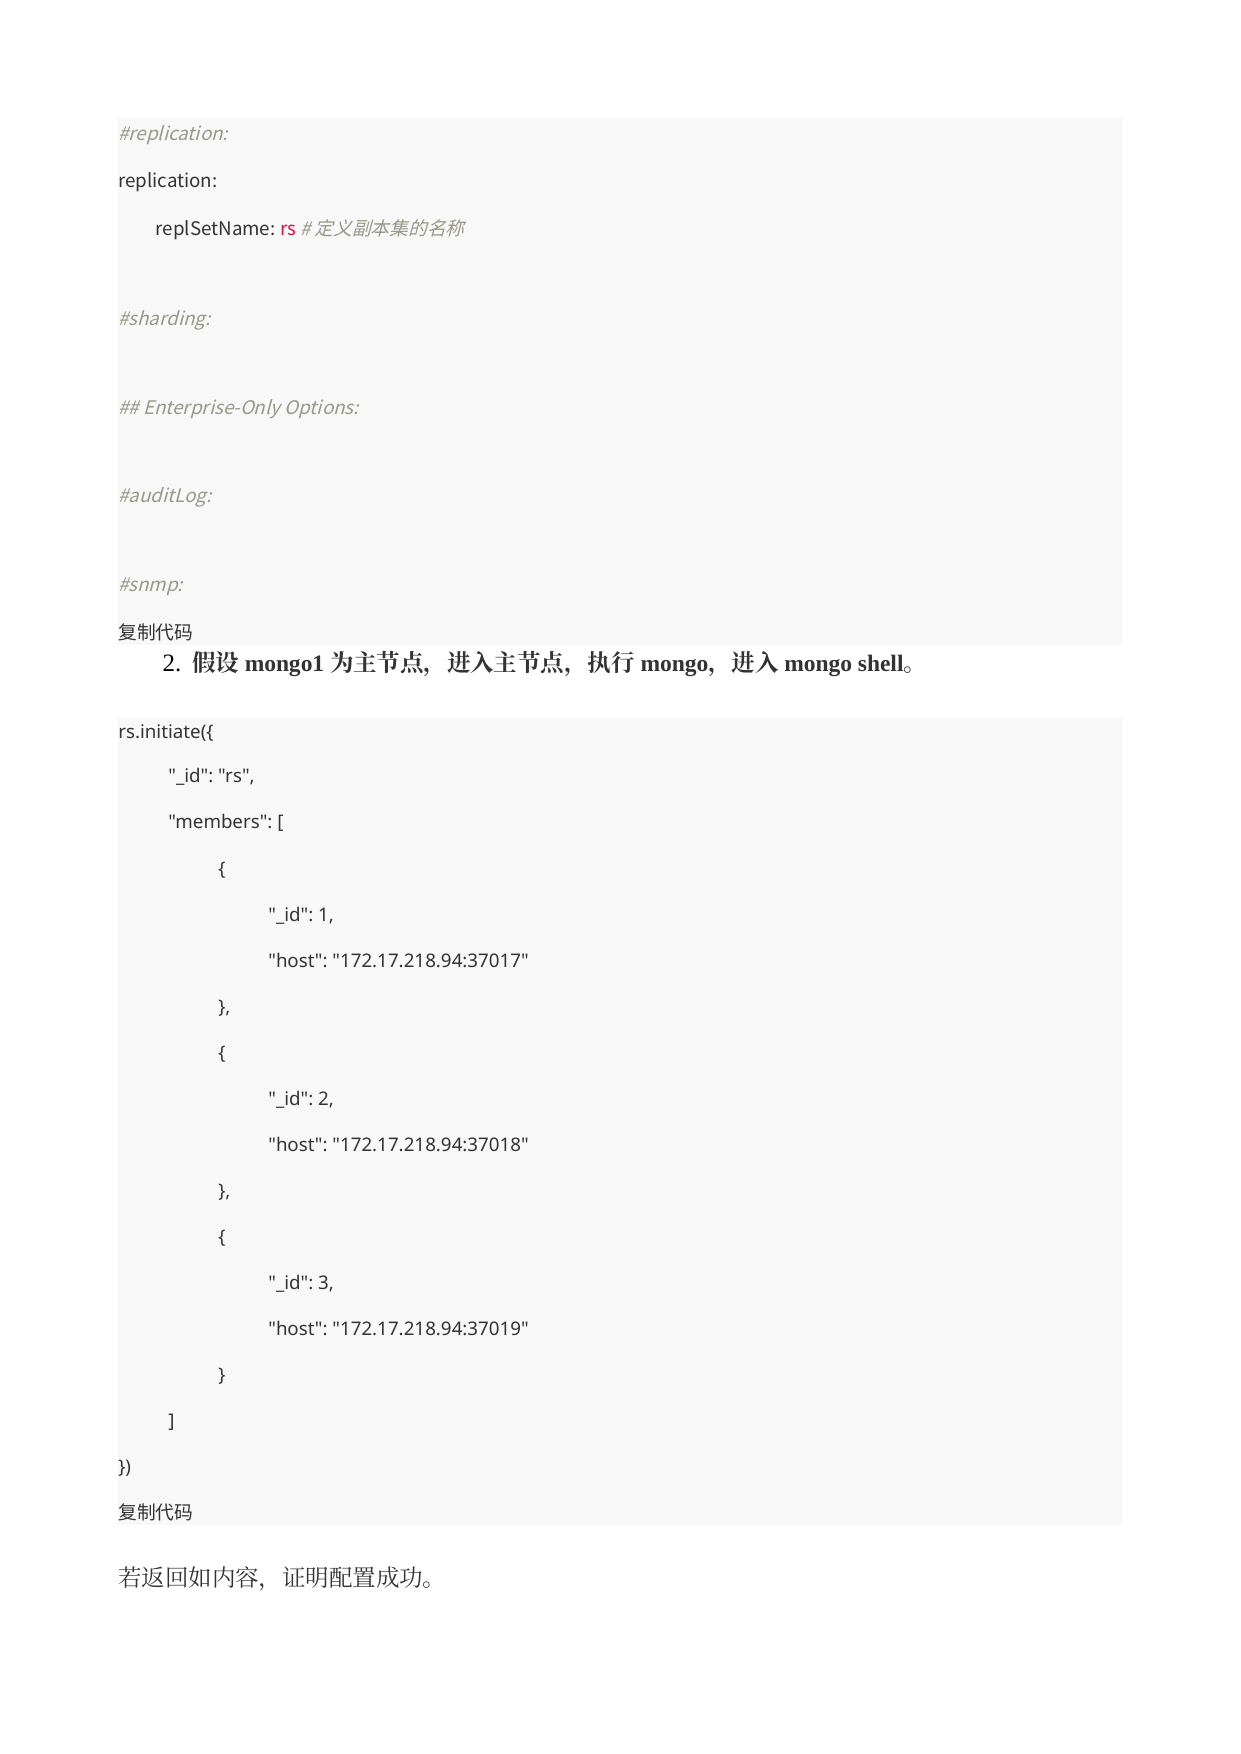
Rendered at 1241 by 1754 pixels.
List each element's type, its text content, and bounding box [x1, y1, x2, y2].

text "host": "172.17.218.94:37019" [118, 1315, 1122, 1342]
text #auditLog: [118, 481, 1122, 508]
text #replication: [118, 118, 1122, 145]
text "_id": 2, [118, 1085, 1122, 1111]
text replication: [118, 166, 1122, 193]
text "_id": 1, [118, 901, 1122, 927]
text } [118, 1361, 1122, 1388]
text "_id": "rs", [118, 763, 1122, 789]
list 假设 mongo1 为主节点，进入主节点，执行 mongo，进入 mongo shell。 [162, 645, 1122, 678]
text }, [118, 993, 1122, 1019]
text { [118, 1039, 1122, 1065]
text "members": [ [118, 809, 1122, 835]
text replSetName: rs # 定义副本集的名称 [118, 213, 1122, 241]
text }) [118, 1453, 1122, 1479]
text { [118, 1223, 1122, 1249]
text 复制代码 [118, 617, 1122, 645]
text { [118, 855, 1122, 881]
text rs.initiate({ [118, 718, 1122, 744]
text ## Enterprise-Only Options: [118, 392, 1122, 419]
text ] [118, 1407, 1122, 1434]
text "_id": 3, [118, 1269, 1122, 1296]
text #snmp: [118, 570, 1122, 597]
text }, [118, 1177, 1122, 1203]
text "host": "172.17.218.94:37018" [118, 1131, 1122, 1157]
text #sharding: [118, 303, 1122, 331]
text "host": "172.17.218.94:37017" [118, 947, 1122, 973]
text 复制代码 [118, 1498, 1122, 1525]
text 若返回如内容，证明配置成功。 [118, 1559, 1122, 1593]
